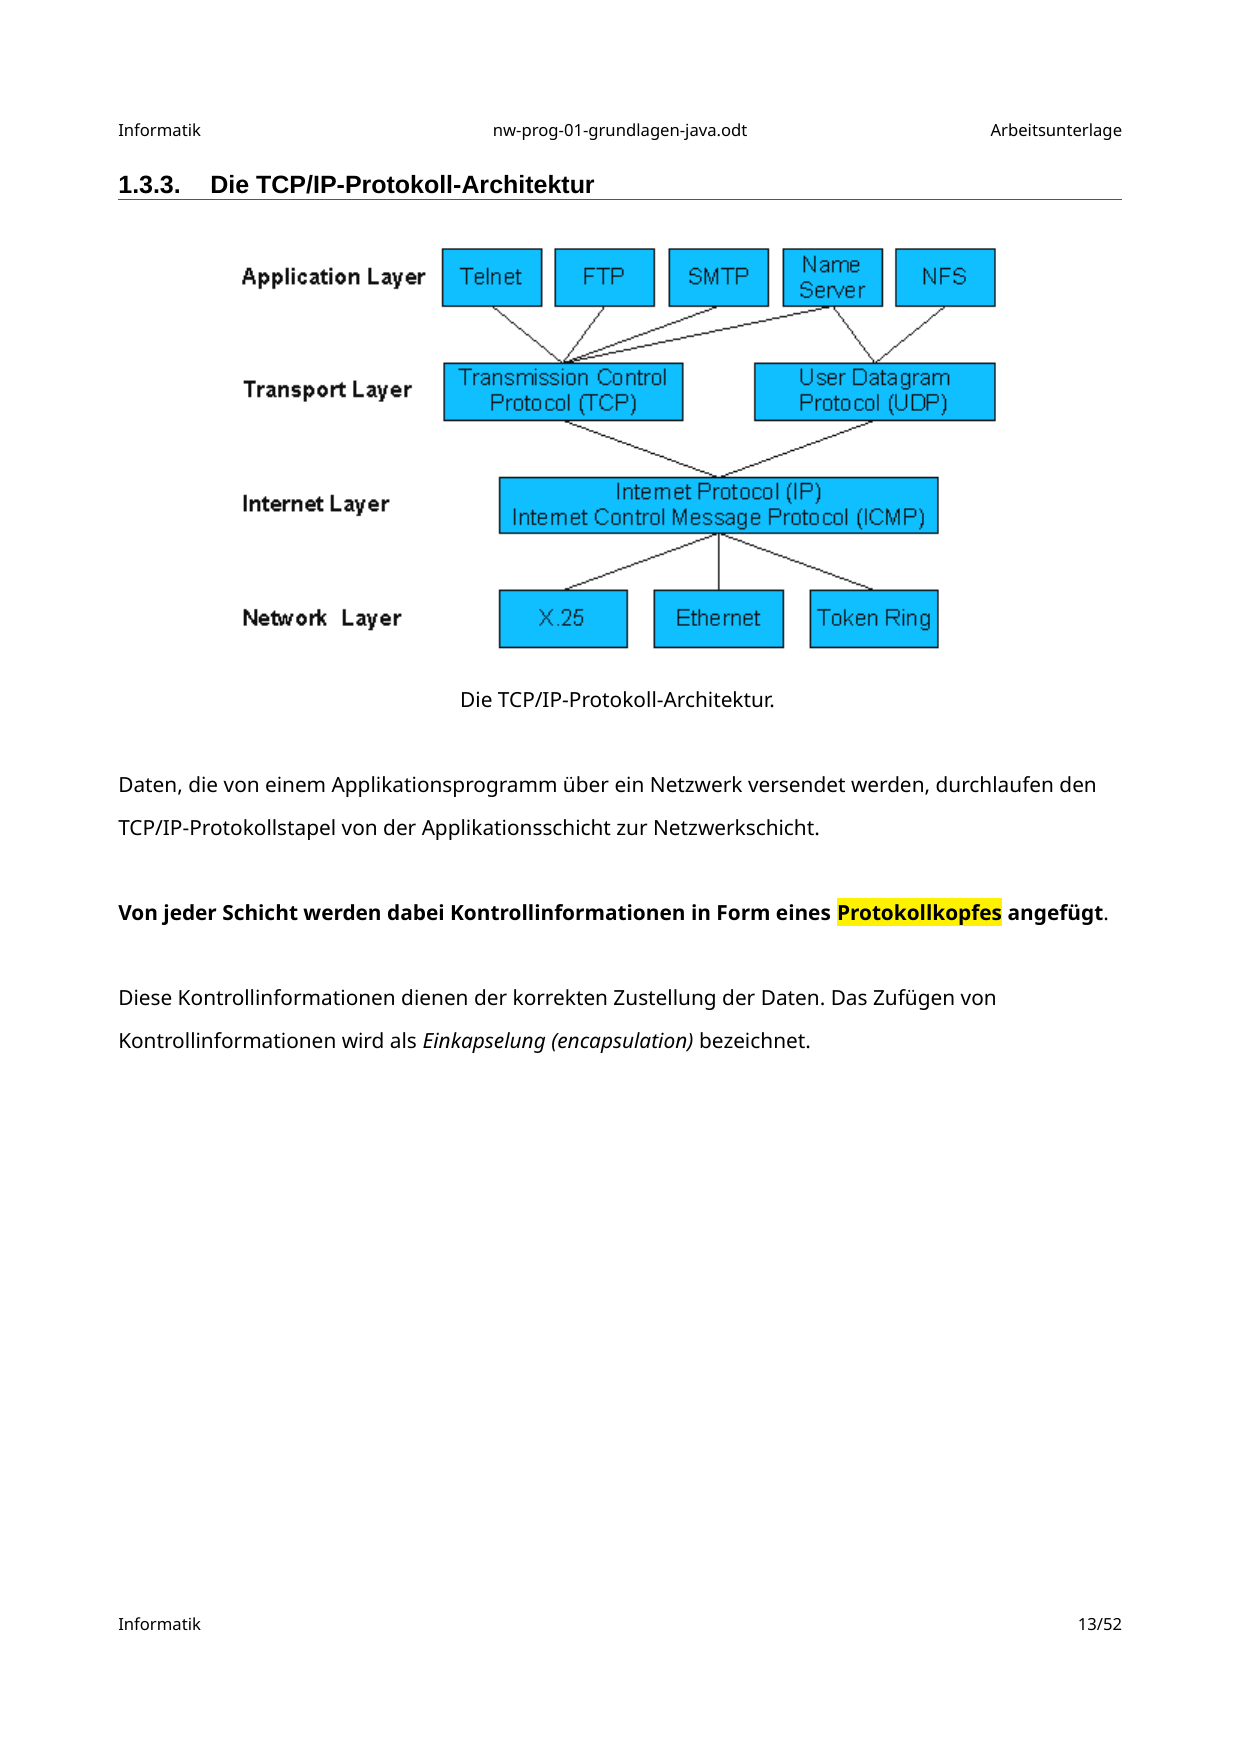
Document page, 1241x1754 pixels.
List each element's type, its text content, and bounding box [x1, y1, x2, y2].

subtitle Die TCP/IP-Protokoll-Architektur [118, 170, 1122, 199]
text Daten, die von einem Applikationsprogramm über ein Netzwerk versendet werden, durchlaufen den TCP/IP-Protokollstapel von der Applikationsschicht zur Netzwerkschicht. [118, 770, 1122, 841]
picture [229, 236, 1011, 662]
text Von jeder Schicht werden dabei Kontrollinformationen in Form eines Protokollkopfes angefügt. [118, 898, 1122, 926]
text Diese Kontrollinformationen dienen der korrekten Zustellung der Daten. Das Zufügen von Kontrollinformationen wird als Einkapselung (encapsulation) bezeichnet. [118, 983, 1122, 1054]
text Die TCP/IP-Protokoll-Architektur. [118, 227, 1122, 713]
